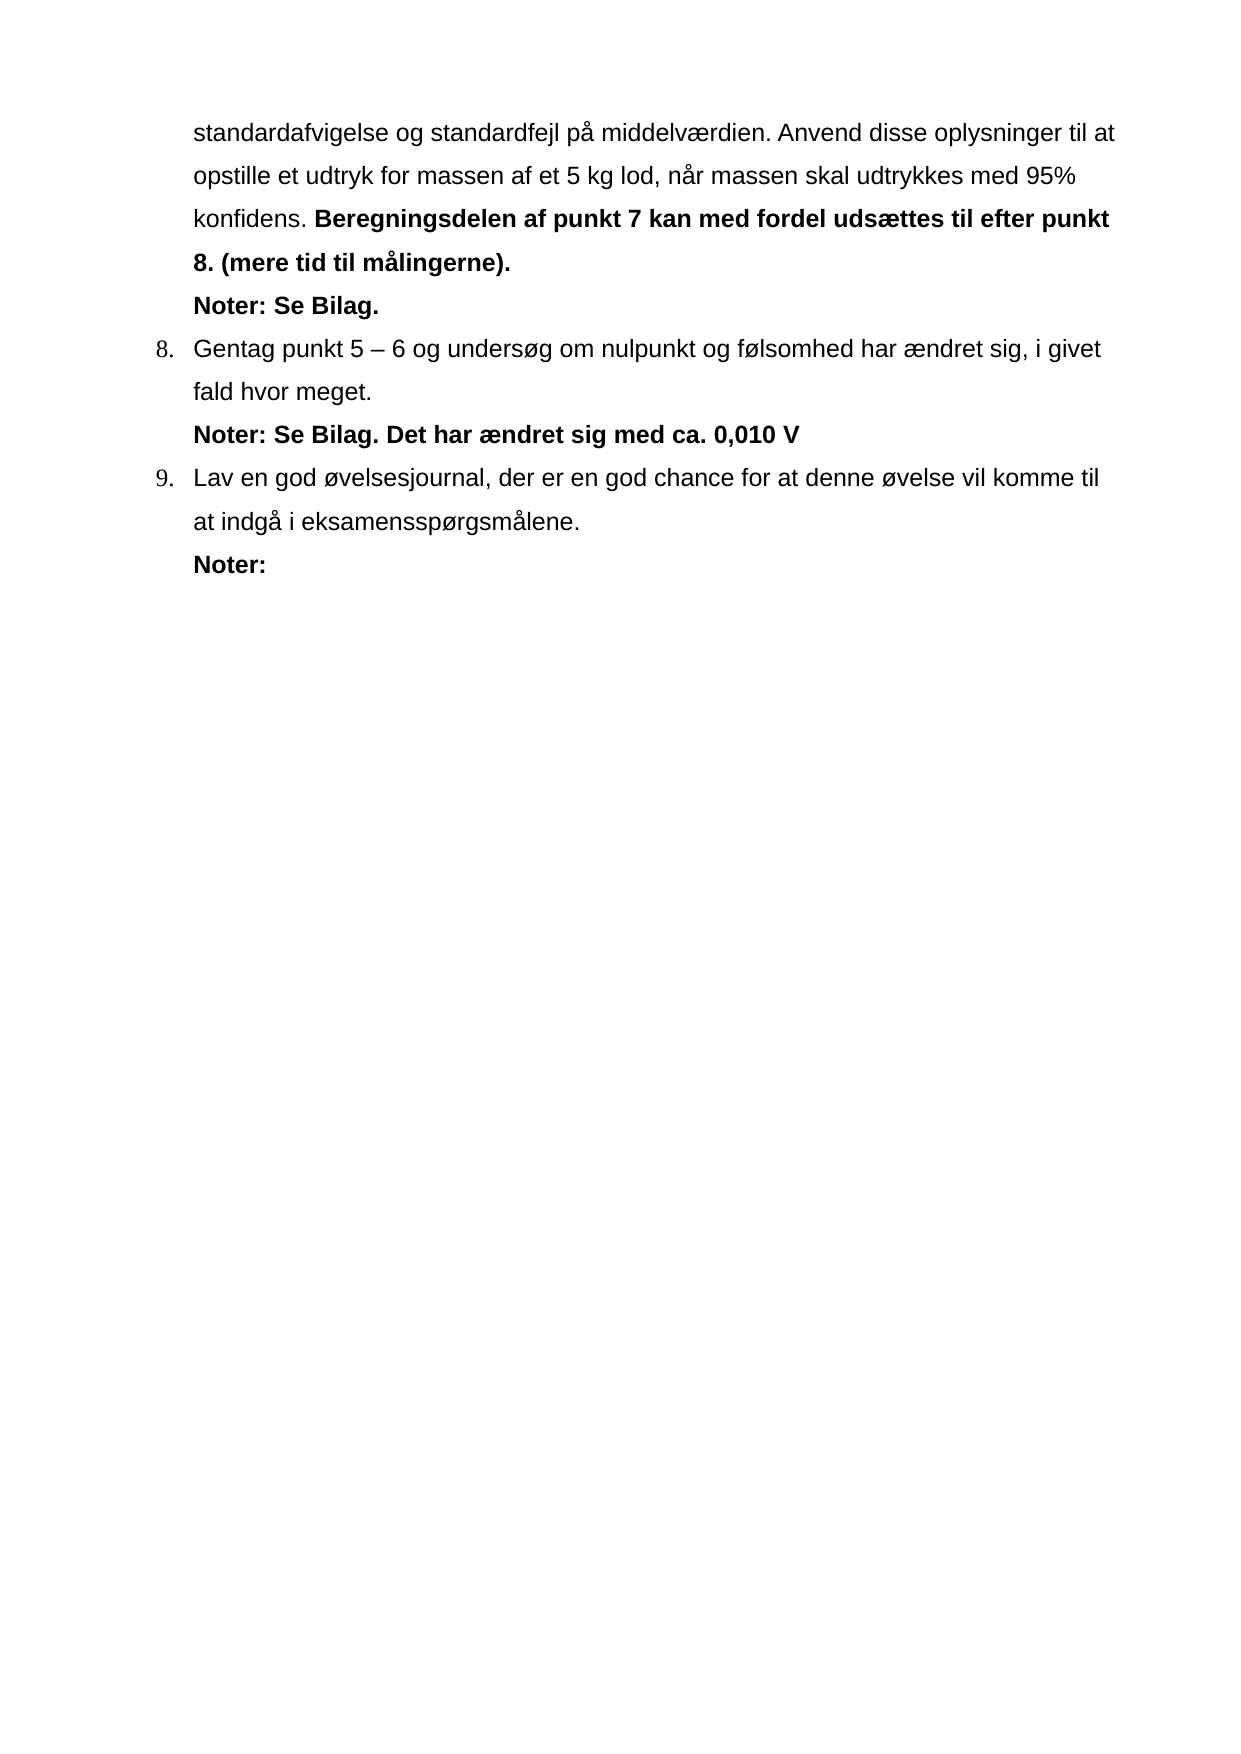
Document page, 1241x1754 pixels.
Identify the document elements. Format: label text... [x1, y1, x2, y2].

list standardafvigelse og standardfejl på middelværdien. Anvend disse oplysninger til at opstille et udtryk for massen af et 5 kg lod, når massen skal udtrykkes med 95% konfidens. Beregningsdelen af punkt 7 kan med fordel udsættes til efter punkt 8. (mere tid til målingerne). Noter: Se Bilag. [156, 118, 1122, 319]
list Lav en god øvelsesjournal, der er en god chance for at denne øvelse vil komme til at indgå i eksamensspørgsmålene. Noter: [156, 463, 1122, 578]
list Gentag punkt 5 – 6 og undersøg om nulpunkt og følsomhed har ændret sig, i givet fald hvor meget. Noter: Se Bilag. Det har ændret sig med ca. 0,010 V [156, 334, 1122, 449]
